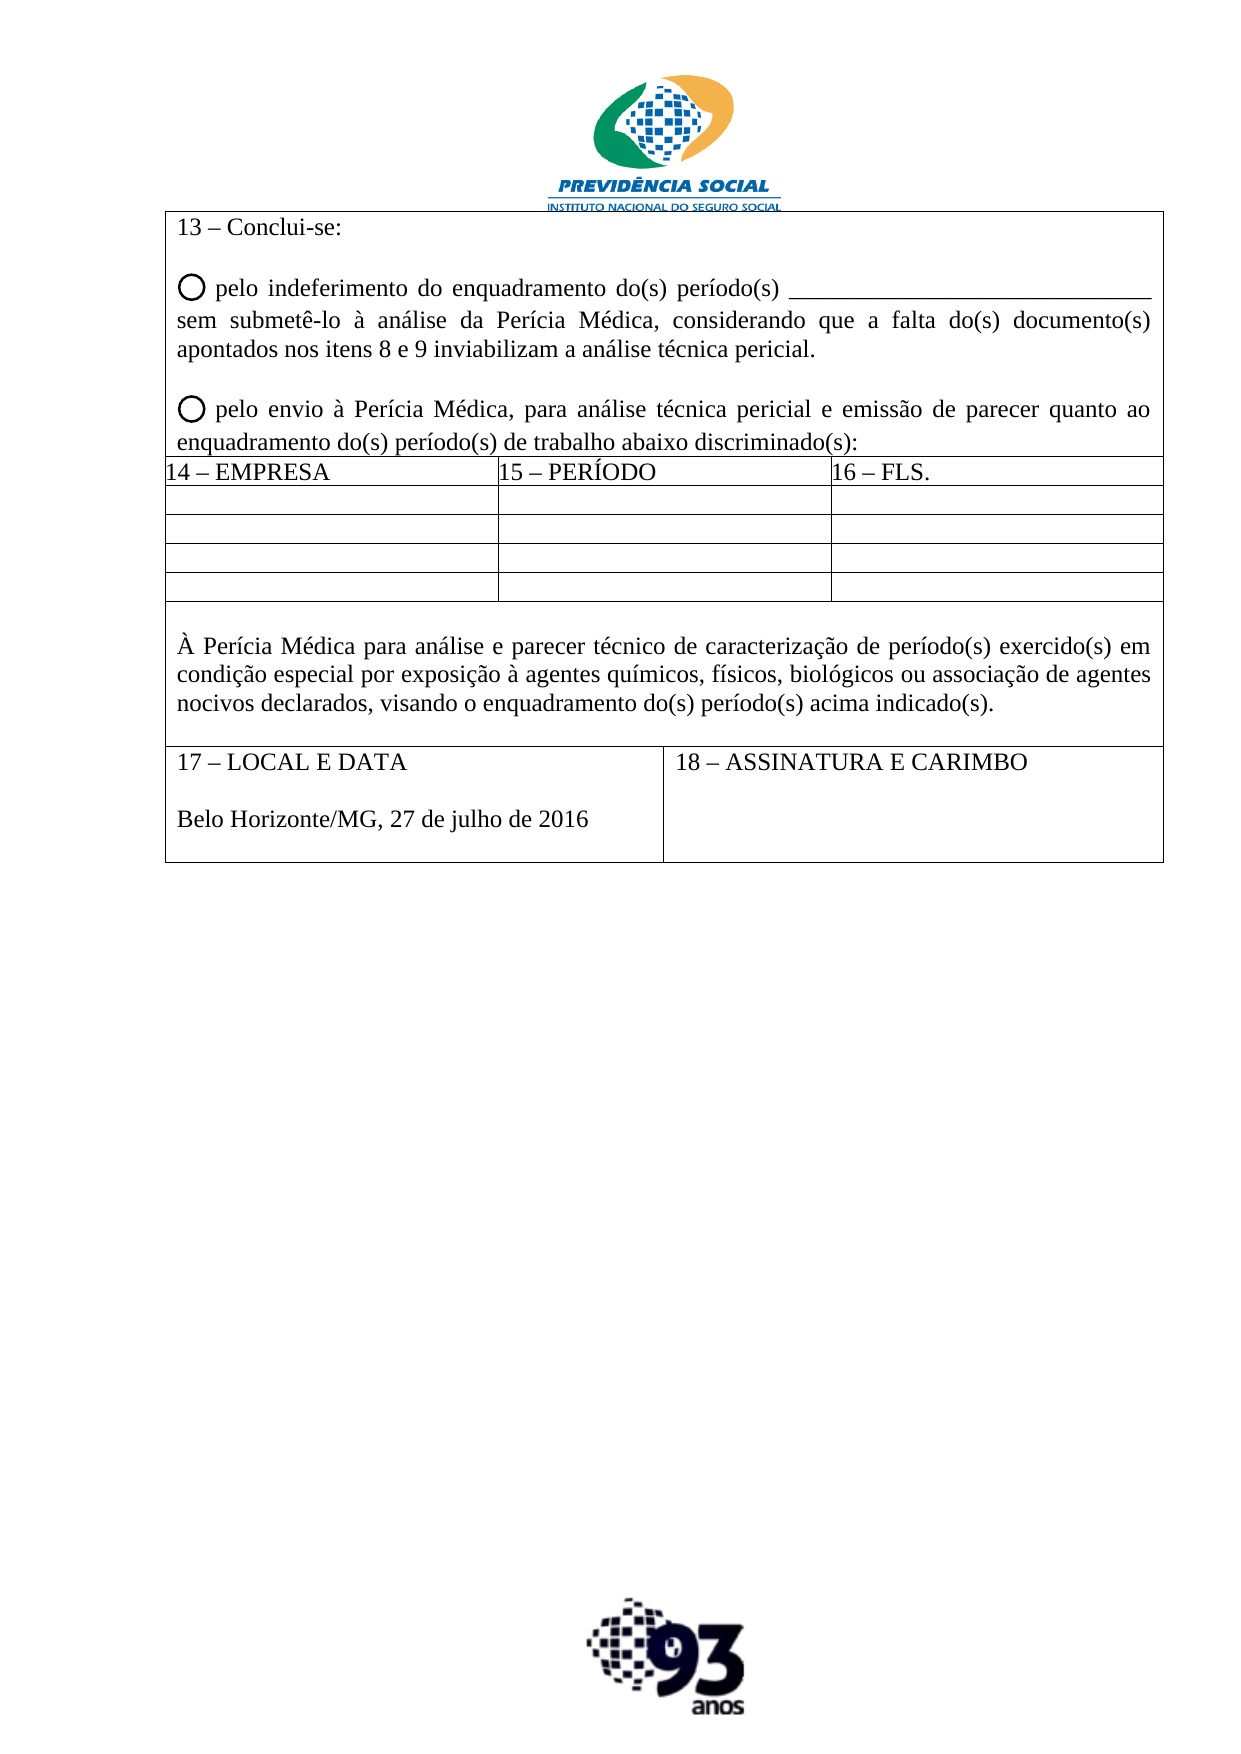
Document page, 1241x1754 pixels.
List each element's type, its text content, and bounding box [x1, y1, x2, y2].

table_cell [166, 486, 498, 514]
table_cell [166, 573, 498, 601]
picture [576, 1592, 752, 1721]
table_cell [499, 544, 831, 572]
table_cell [166, 544, 498, 572]
table_cell [166, 515, 498, 543]
table_cell [499, 515, 831, 543]
table_cell [832, 573, 1163, 601]
table_cell [499, 573, 831, 601]
table_cell [832, 515, 1163, 543]
table_cell À Perícia Médica para análise e parecer técnico de caracterização de período(s) exercido(s) em condição especial por exposição à agentes químicos, físicos, biológicos ou associação de agentes nocivos declarados, visando o enquadramento do(s) período(s) acima indicado(s). [166, 602, 1163, 746]
table_cell 18 – ASSINATURA E CARIMBO [664, 747, 1163, 862]
table_cell [832, 486, 1163, 514]
table_header 14 – EMPRESA [166, 457, 498, 485]
table_cell [499, 486, 831, 514]
table_cell 17 – LOCAL E DATA Belo Horizonte/MG, 27 de julho de 2016 [166, 747, 663, 862]
picture [547, 75, 781, 211]
table_header 16 – FLS. [832, 457, 1163, 485]
table_cell 13 – Conclui-se: pelo indeferimento do enquadramento do(s) período(s) _____________________________ sem submetê-lo à análise da Perícia Médica, considerando que a falta do(s) documento(s) apontados nos itens 8 e 9 inviabilizam a análise técnica pericial. pelo envio à Perícia Médica, para análise técnica pericial e emissão de parecer quanto ao enquadramento do(s) período(s) de trabalho abaixo discriminado(s): [166, 212, 1163, 456]
table_header 15 – PERÍODO [499, 457, 831, 485]
table_cell [832, 544, 1163, 572]
